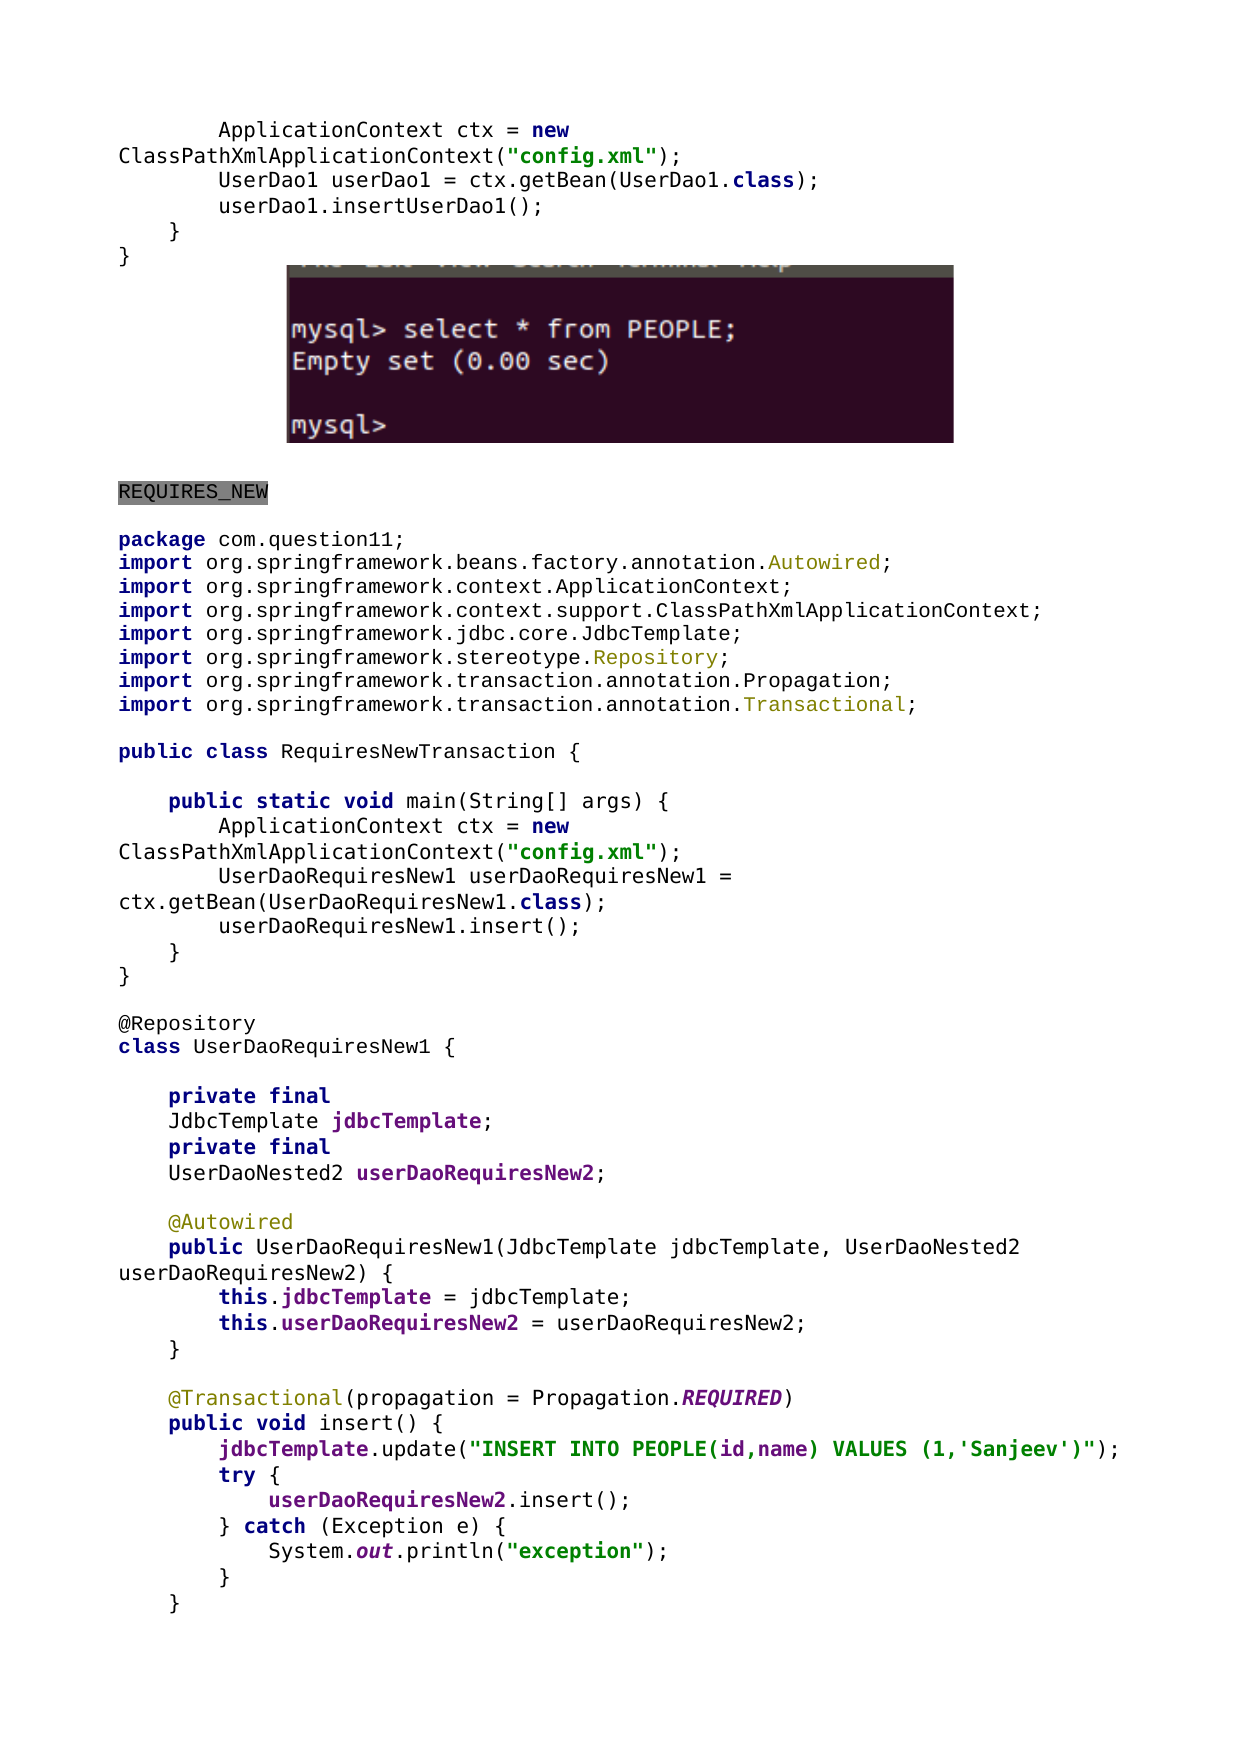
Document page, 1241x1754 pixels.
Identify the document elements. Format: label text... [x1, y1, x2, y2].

text userDao1.insertUserDao1(); [118, 194, 1122, 219]
text } [118, 245, 1122, 268]
text } [118, 1337, 1122, 1362]
text this.jdbcTemplate = jdbcTemplate; [118, 1285, 1122, 1311]
text JdbcTemplate jdbcTemplate; [118, 1109, 1122, 1135]
text this.userDaoRequiresNew2 = userDaoRequiresNew2; [118, 1311, 1122, 1337]
text @Autowired [118, 1210, 1122, 1235]
text UserDaoRequiresNew1 userDaoRequiresNew1 = ctx.getBean(UserDaoRequiresNew1.class); [118, 864, 1122, 914]
text try { [118, 1463, 1122, 1488]
text private final [118, 1135, 1122, 1161]
text UserDao1 userDao1 = ctx.getBean(UserDao1.class); [118, 168, 1122, 194]
text REQUIRES_NEW [118, 481, 1122, 505]
text ApplicationContext ctx = new ClassPathXmlApplicationContext("config.xml"); [118, 814, 1122, 864]
text import org.springframework.context.support.ClassPathXmlApplicationContext; [118, 599, 1122, 623]
text ApplicationContext ctx = new ClassPathXmlApplicationContext("config.xml"); [118, 118, 1122, 168]
text public UserDaoRequiresNew1(JdbcTemplate jdbcTemplate, UserDaoNested2 userDaoRequiresNew2) { [118, 1235, 1122, 1285]
text } [118, 965, 1122, 989]
text import org.springframework.transaction.annotation.Transactional; [118, 694, 1122, 718]
text UserDaoNested2 userDaoRequiresNew2; [118, 1161, 1122, 1186]
text import org.springframework.stereotype.Repository; [118, 647, 1122, 671]
text } [118, 219, 1122, 245]
text public class RequiresNewTransaction { [118, 741, 1122, 765]
text import org.springframework.transaction.annotation.Propagation; [118, 671, 1122, 694]
text @Repository [118, 1013, 1122, 1036]
text import org.springframework.jdbc.core.JdbcTemplate; [118, 623, 1122, 647]
text class UserDaoRequiresNew1 { [118, 1036, 1122, 1060]
text } [118, 1565, 1122, 1591]
text System.out.println("exception"); [118, 1539, 1122, 1565]
text package com.question11; [118, 529, 1122, 552]
picture [286, 265, 378, 348]
text public void insert() { [118, 1411, 1122, 1437]
text } [118, 1591, 1122, 1616]
text import org.springframework.context.ApplicationContext; [118, 576, 1122, 599]
text public static void main(String[] args) { [118, 789, 1122, 814]
text } catch (Exception e) { [118, 1514, 1122, 1539]
text private final [118, 1084, 1122, 1109]
text userDaoRequiresNew2.insert(); [118, 1488, 1122, 1514]
text userDaoRequiresNew1.insert(); [118, 914, 1122, 940]
text jdbcTemplate.update("INSERT INTO PEOPLE(id,name) VALUES (1,'Sanjeev')"); [118, 1437, 1122, 1463]
text @Transactional(propagation = Propagation.REQUIRED) [118, 1386, 1122, 1411]
text import org.springframework.beans.factory.annotation.Autowired; [118, 552, 1122, 576]
text } [118, 940, 1122, 965]
